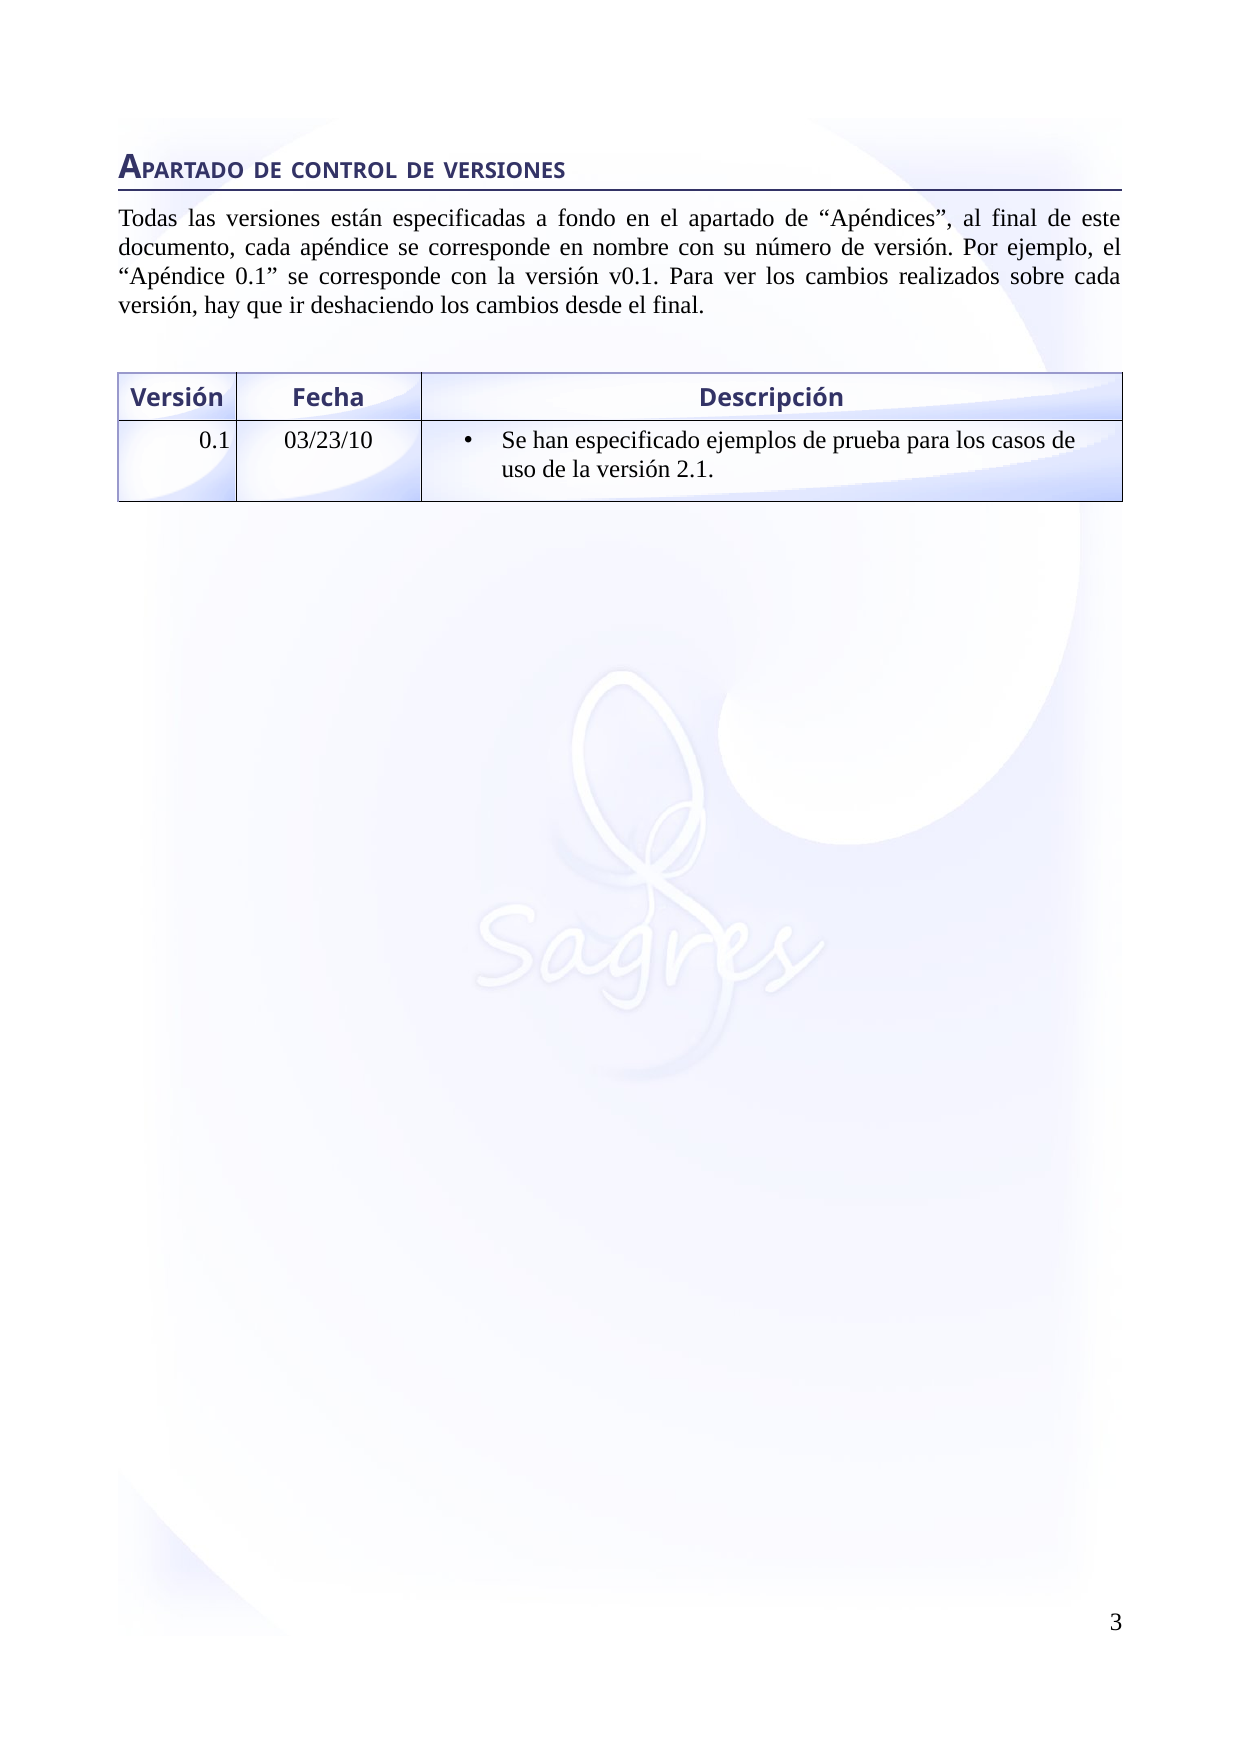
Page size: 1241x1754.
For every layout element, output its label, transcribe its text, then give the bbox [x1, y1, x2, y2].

picture [118, 318, 1122, 372]
table_cell 23/03/10 [237, 421, 421, 501]
text Todas las versiones están especificadas a fondo en el apartado de “Apéndices”, al final de este documento, cada apéndice se corresponde en nombre con su número de versión. Por ejemplo, el “Apéndice 0.1” se corresponde con la versión v0.1. Para ver los cambios realizados sobre cada versión, hay que ir deshaciendo los cambios desde el final. [118, 203, 1122, 318]
table_cell 0.1 [119, 421, 236, 501]
table_header Versión [119, 374, 236, 420]
table_header Fecha [237, 374, 421, 420]
picture [118, 118, 1122, 143]
picture [118, 191, 1122, 203]
picture [118, 502, 1122, 1636]
table_header Descripción [422, 374, 1122, 420]
table_cell Se han especificado ejemplos de prueba para los casos de uso de la versión 2.1. [422, 421, 1122, 501]
subtitle Apartado de control de versiones [118, 143, 1122, 189]
